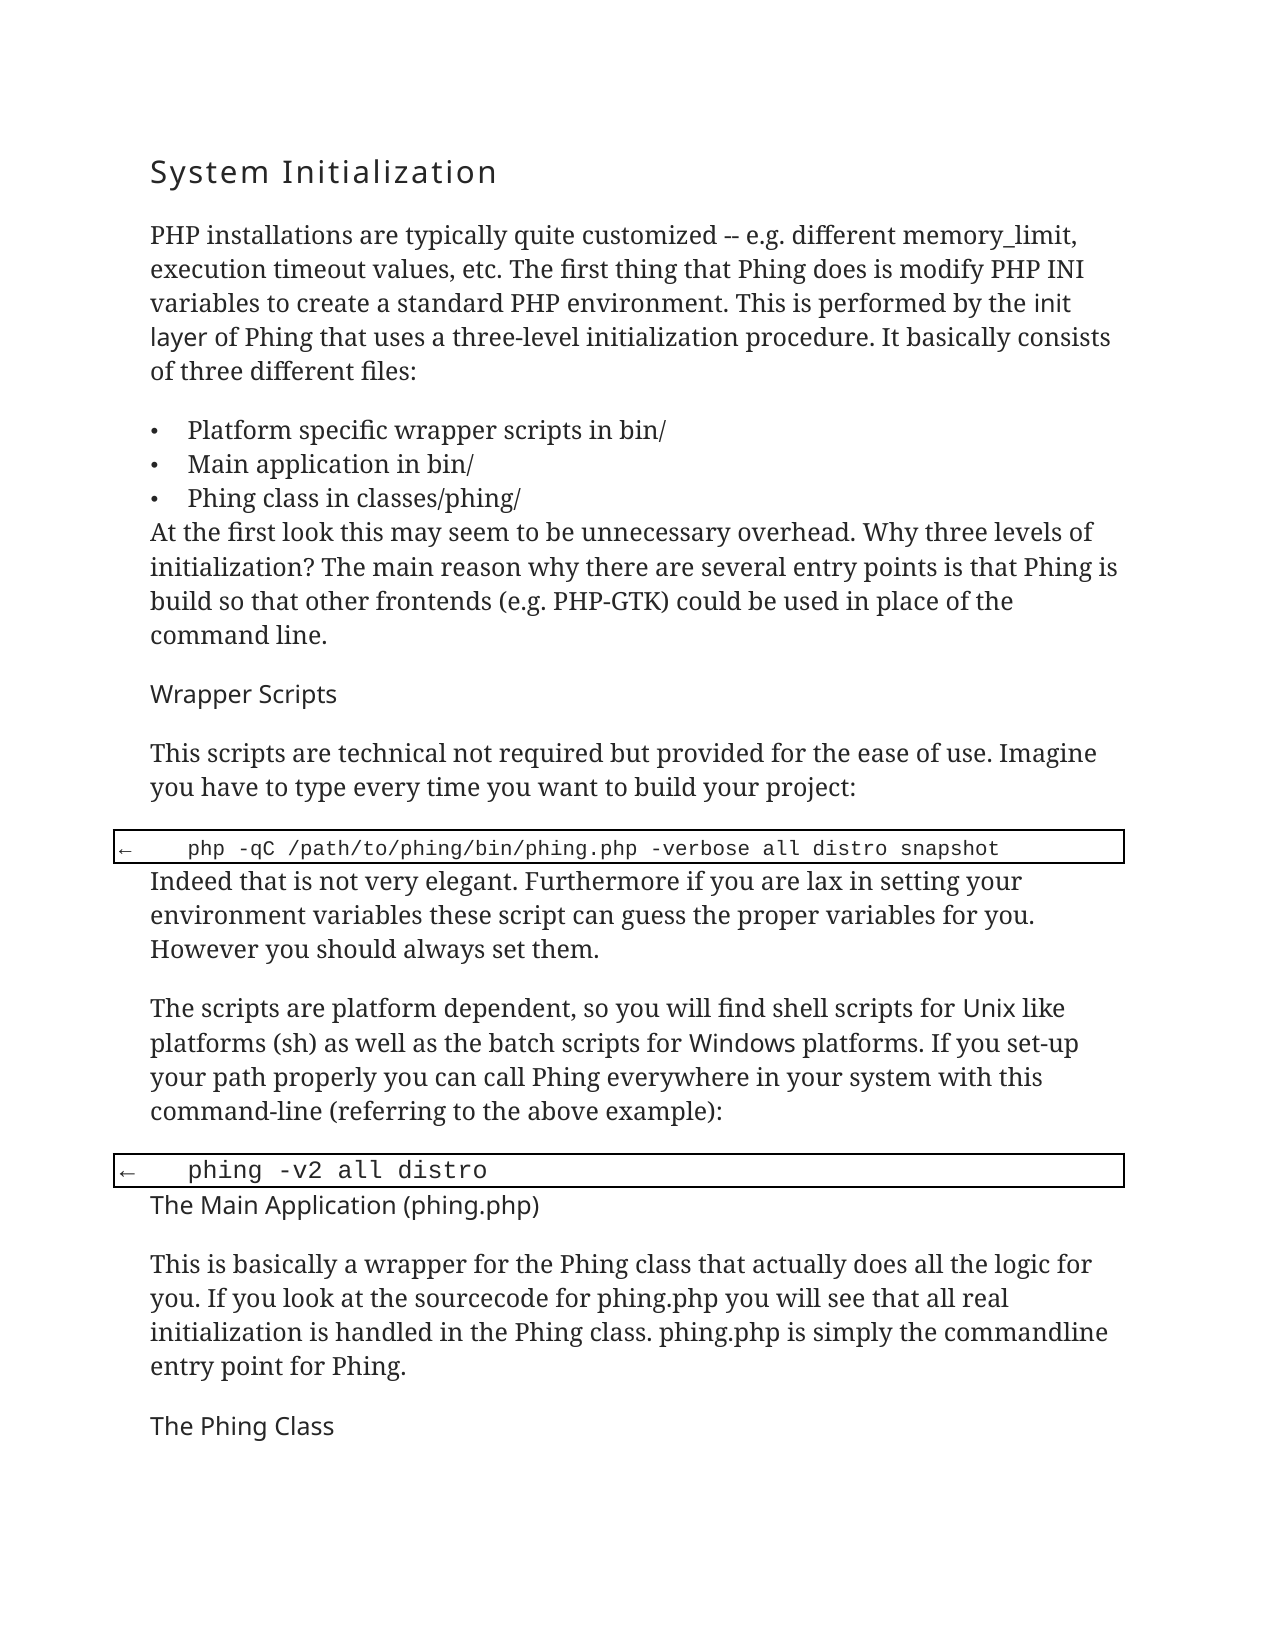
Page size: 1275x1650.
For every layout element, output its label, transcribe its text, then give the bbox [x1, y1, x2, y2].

text Wrapper Scripts [150, 676, 1125, 710]
list Main application in bin/ [150, 447, 1125, 481]
text Indeed that is not very elegant. Furthermore if you are lax in setting your environment variables these script can guess the proper variables for you. However you should always set them. [150, 864, 1125, 966]
list Platform specific wrapper scripts in bin/ [150, 413, 1125, 447]
text At the first look this may seem to be unnecessary overhead. Why three levels of initialization? The main reason why there are several entry points is that Phing is build so that other frontends (e.g. PHP-GTK) could be used in place of the command line. [150, 515, 1125, 651]
text The Main Application (phing.php) [150, 1188, 1125, 1222]
list php -qC /path/to/phing/bin/phing.php -verbose all distro snapshot [115, 831, 1123, 862]
list phing -v2 all distro [115, 1155, 1123, 1186]
text This is basically a wrapper for the Phing class that actually does all the logic for you. If you look at the sourcecode for phing.php you will see that all real initialization is handled in the Phing class. phing.php is simply the commandline entry point for Phing. [150, 1247, 1125, 1383]
text System Initialization [150, 150, 1125, 193]
list Phing class in classes/phing/ [150, 481, 1125, 515]
text PHP installations are typically quite customized -- e.g. different memory_limit, execution timeout values, etc. The first thing that Phing does is modify PHP INI variables to create a standard PHP environment. This is performed by the init layer of Phing that uses a three-level initialization procedure. It basically consists of three different files: [150, 218, 1125, 388]
text The Phing Class [150, 1408, 1125, 1442]
text The scripts are platform dependent, so you will find shell scripts for Unix like platforms (sh) as well as the batch scripts for Windows platforms. If you set-up your path properly you can call Phing everywhere in your system with this command-line (referring to the above example): [150, 991, 1125, 1127]
text This scripts are technical not required but provided for the ease of use. Imagine you have to type every time you want to build your project: [150, 735, 1125, 803]
